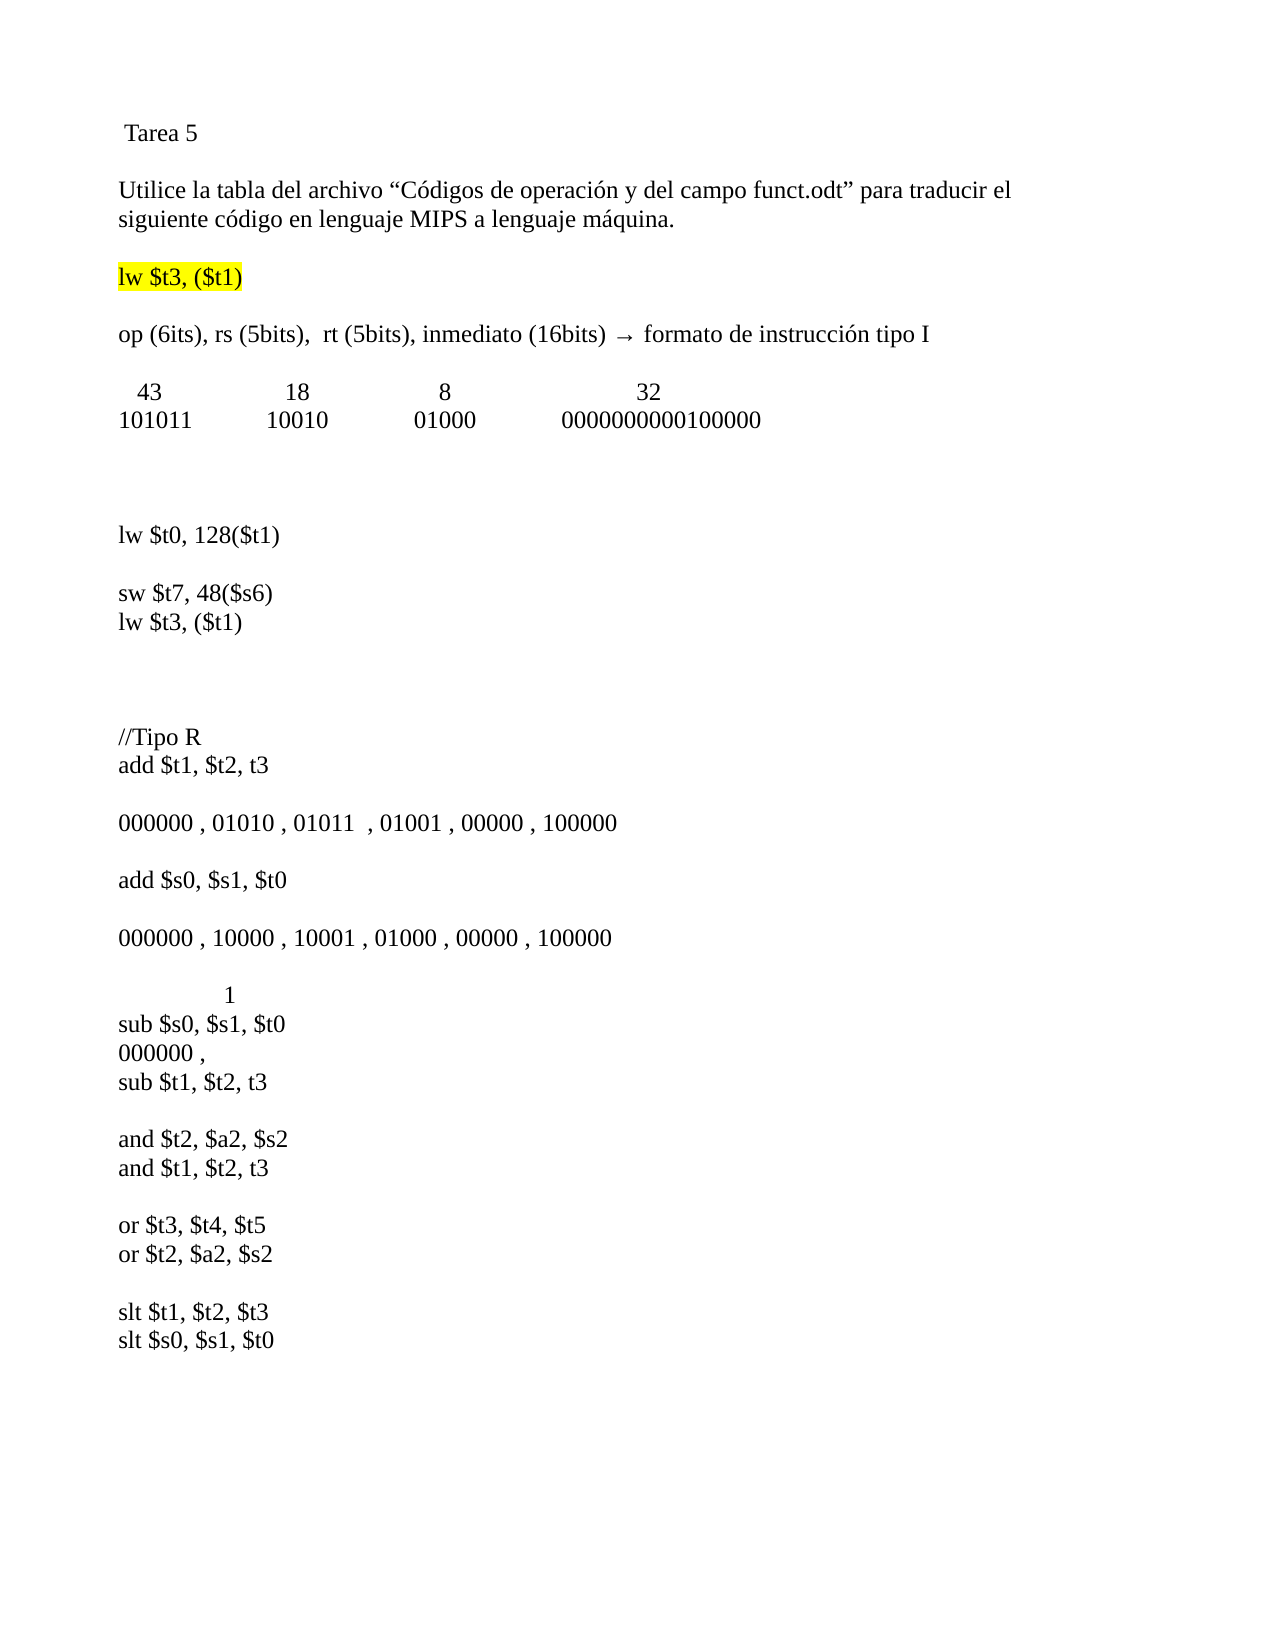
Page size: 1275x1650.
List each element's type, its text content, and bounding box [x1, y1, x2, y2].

text or $t3, $t4, $t5 [118, 1211, 1157, 1239]
text siguiente código en lenguaje MIPS a lenguaje máquina. [118, 204, 1157, 233]
text slt $s0, $s1, $t0 [118, 1326, 1157, 1354]
text 43 18 8 32 [118, 377, 1157, 406]
text lw $t0, 128($t1) [118, 521, 1157, 549]
text sw $t7, 48($s6) [118, 578, 1157, 607]
text 000000 , 10000 , 10001 , 01000 , 00000 , 100000 [118, 923, 1157, 952]
text lw $t3, ($t1) [118, 607, 1157, 636]
text slt $t1, $t2, $t3 [118, 1297, 1157, 1326]
text 000000 , [118, 1038, 1157, 1067]
text Utilice la tabla del archivo “Códigos de operación y del campo funct.odt” para traducir el [118, 176, 1157, 204]
text add $t1, $t2, t3 [118, 751, 1157, 779]
text Tarea 5 [118, 118, 1157, 147]
text 1 [118, 981, 1157, 1009]
text op (6its), rs (5bits), rt (5bits), inmediato (16bits) → formato de instrucción tipo I [118, 319, 1157, 348]
text or $t2, $a2, $s2 [118, 1239, 1157, 1268]
text and $t1, $t2, t3 [118, 1153, 1157, 1182]
text sub $s0, $s1, $t0 [118, 1009, 1157, 1038]
text 000000 , 01010 , 01011 , 01001 , 00000 , 100000 [118, 808, 1157, 837]
text //Tipo R [118, 722, 1157, 751]
text sub $t1, $t2, t3 [118, 1067, 1157, 1096]
text and $t2, $a2, $s2 [118, 1124, 1157, 1153]
text add $s0, $s1, $t0 [118, 866, 1157, 894]
text lw $t3, ($t1) [118, 262, 1157, 291]
text 101011 10010 01000 0000000000100000 [118, 406, 1157, 434]
